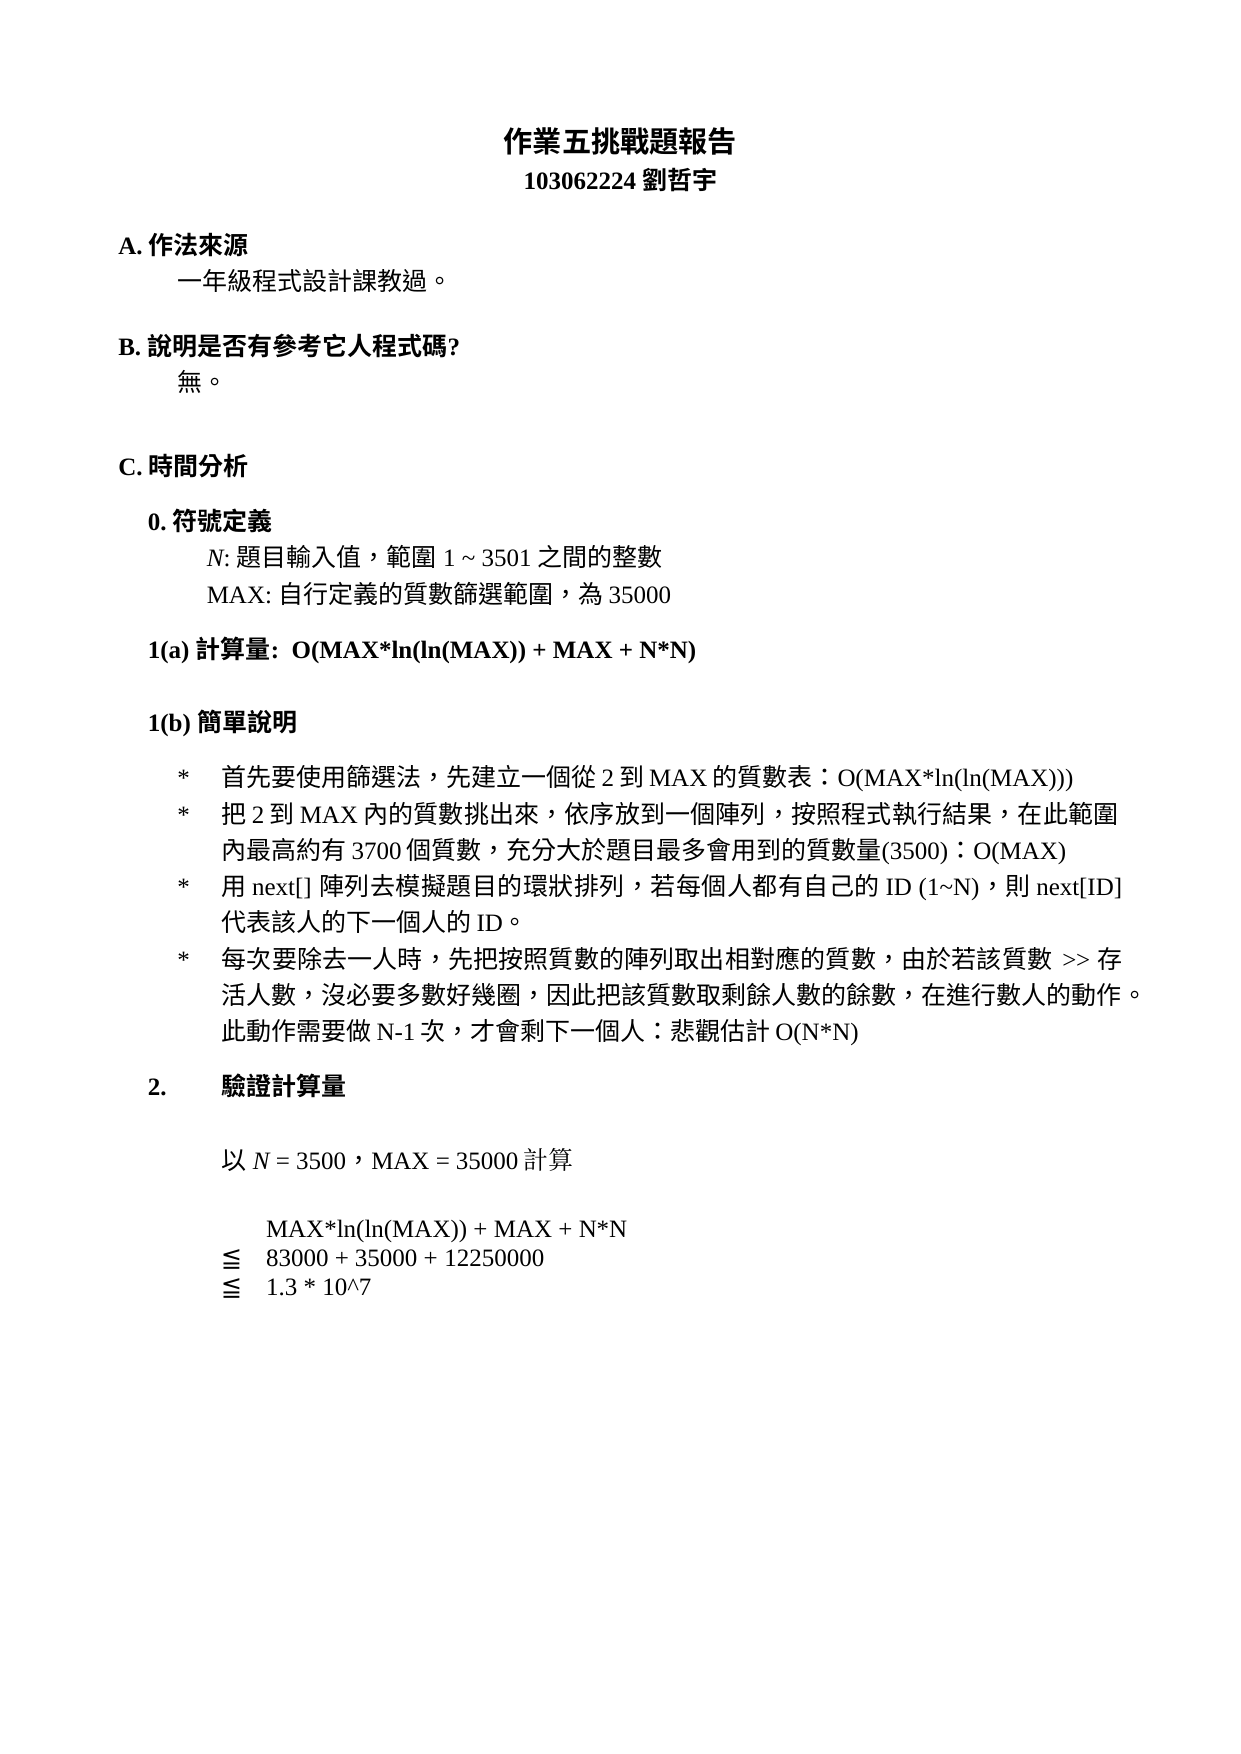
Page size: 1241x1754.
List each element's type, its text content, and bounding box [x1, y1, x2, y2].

text C. 時間分析 [118, 447, 1122, 483]
text * 首先要使用篩選法，先建立一個從2到MAX的質數表：O(MAX*ln(ln(MAX))) [177, 758, 1122, 794]
text * 把2到MAX內的質數挑出來，依序放到一個陣列，按照程式執行結果，在此範圍內最高約有3700個質數，充分大於題目最多會用到的質數量(3500)：O(MAX) [177, 794, 1122, 867]
text * 每次要除去一人時，先把按照質數的陣列取出相對應的質數，由於若該質數 >> 存活人數，沒必要多數好幾圈，因此把該質數取剩餘人數的餘數，在進行數人的動作。此動作需要做N-1次，才會剩下一個人：悲觀估計O(N*N) [177, 939, 1122, 1048]
text 以 N = 3500，MAX = 35000計算 [148, 1140, 1122, 1177]
text 1(a) 計算量: O(MAX*ln(ln(MAX)) + MAX + N*N) [148, 629, 1122, 665]
text 103062224 劉哲宇 [118, 160, 1122, 197]
text 0. 符號定義 [148, 502, 1122, 538]
text N: 題目輸入值，範圍 1 ~ 3501 之間的整數 [207, 538, 1122, 574]
text 作業五挑戰題報告 [118, 118, 1122, 160]
text A. 作法來源 [118, 225, 1122, 262]
text * 用next[] 陣列去模擬題目的環狀排列，若每個人都有自己的ID (1~N)，則next[ID]代表該人的下一個人的ID。 [177, 867, 1122, 939]
text MAX: 自行定義的質數篩選範圍，為35000 [207, 574, 1122, 610]
text MAX*ln(ln(MAX)) + MAX + N*N ≦ 83000 + 35000 + 12250000 ≦ 1.3 * 10^7 [148, 1214, 1122, 1300]
text 無。 [177, 363, 1122, 399]
text 2. 驗證計算量 [148, 1067, 1122, 1103]
text B. 說明是否有參考它人程式碼? [118, 327, 1122, 363]
text 1(b) 簡單說明 [148, 703, 1122, 739]
text 一年級程式設計課教過。 [177, 262, 1122, 298]
